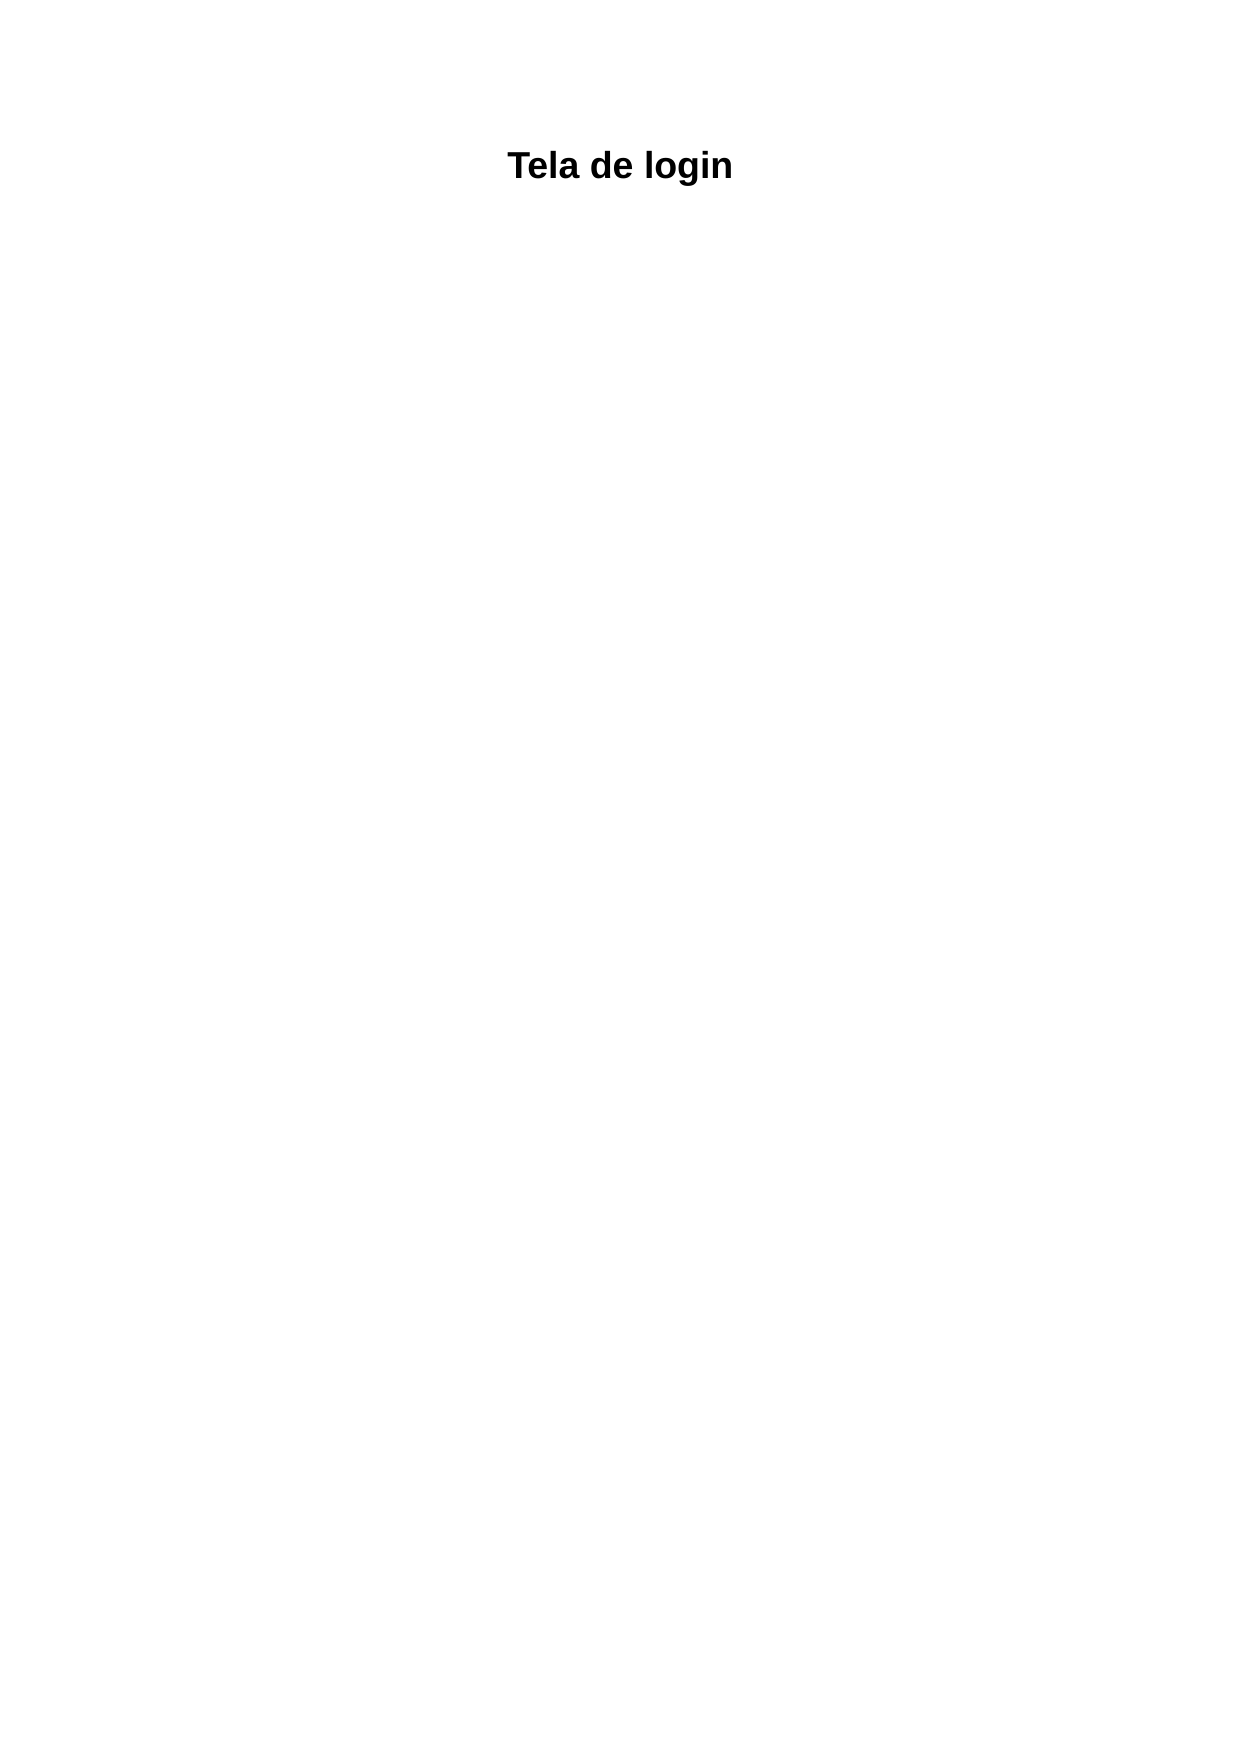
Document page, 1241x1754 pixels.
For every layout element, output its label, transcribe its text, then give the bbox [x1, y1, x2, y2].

subtitle Tela de login [118, 143, 1122, 186]
